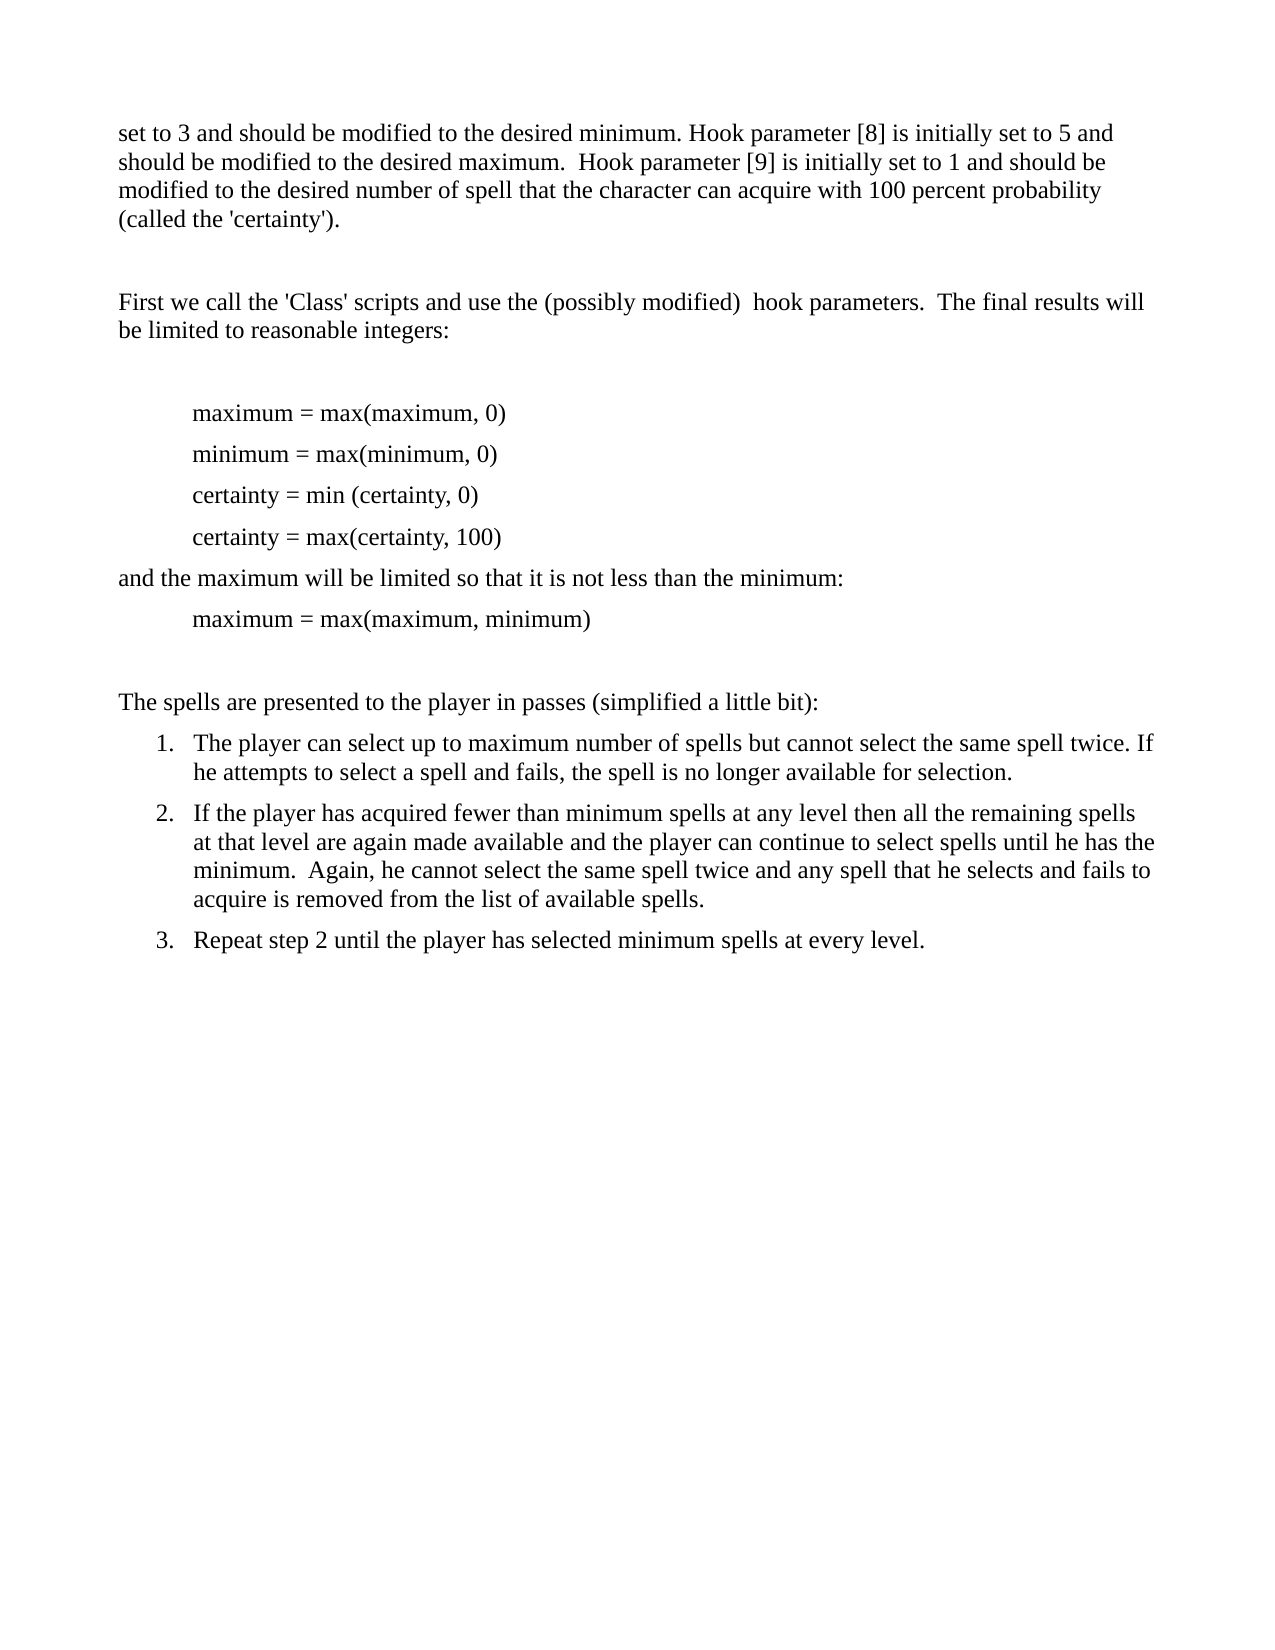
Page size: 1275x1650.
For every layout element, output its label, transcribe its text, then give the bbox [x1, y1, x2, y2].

text maximum = max(maximum, minimum) [118, 604, 1157, 633]
text certainty = min (certainty, 0) [118, 481, 1157, 509]
text set to 3 and should be modified to the desired minimum. Hook parameter [8] is initially set to 5 and should be modified to the desired maximum. Hook parameter [9] is initially set to 1 and should be modified to the desired number of spell that the character can acquire with 100 percent probability (called the 'certainty'). [118, 118, 1157, 233]
list Repeat step 2 until the player has selected minimum spells at every level. [156, 926, 1157, 954]
text certainty = max(certainty, 100) [118, 522, 1157, 551]
text minimum = max(minimum, 0) [118, 439, 1157, 468]
list The player can select up to maximum number of spells but cannot select the same spell twice. If he attempts to select a spell and fails, the spell is no longer available for selection. [156, 728, 1157, 786]
text and the maximum will be limited so that it is not less than the minimum: [118, 563, 1157, 592]
text The spells are presented to the player in passes (simplified a little bit): [118, 687, 1157, 716]
list If the player has acquired fewer than minimum spells at any level then all the remaining spells at that level are again made available and the player can continue to select spells until he has the minimum. Again, he cannot select the same spell twice and any spell that he selects and fails to acquire is removed from the list of available spells. [156, 798, 1157, 913]
text First we call the 'Class' scripts and use the (possibly modified) hook parameters. The final results will be limited to reasonable integers: [118, 287, 1157, 344]
text maximum = max(maximum, 0) [118, 398, 1157, 427]
